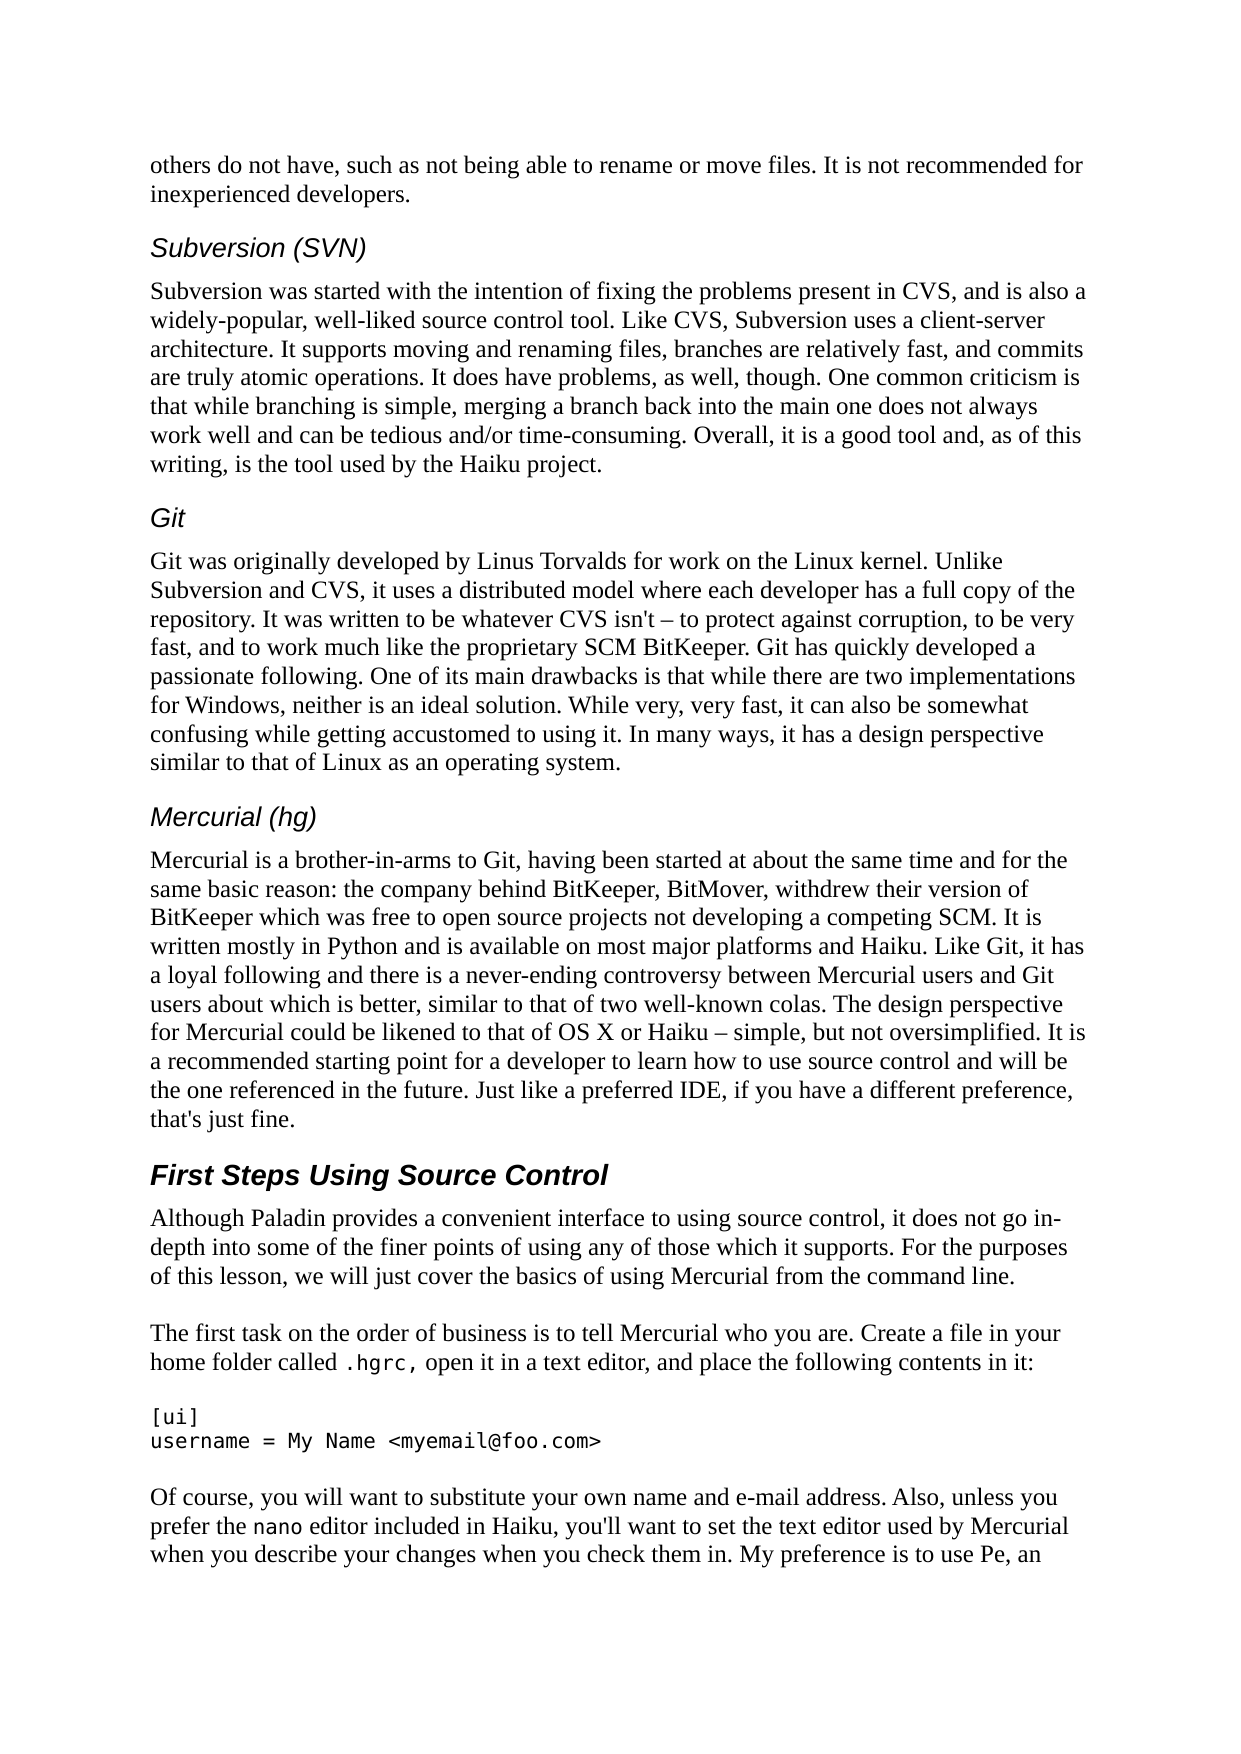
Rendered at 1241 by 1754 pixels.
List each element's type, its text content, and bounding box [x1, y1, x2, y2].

text Although Paladin provides a convenient interface to using source control, it does not go in-depth into some of the finer points of using any of those which it supports. For the purposes of this lesson, we will just cover the basics of using Mercurial from the command line. [150, 1203, 1090, 1290]
subtitle Mercurial (hg) [150, 801, 1090, 832]
text Git was originally developed by Linus Torvalds for work on the Linux kernel. Unlike Subversion and CVS, it uses a distributed model where each developer has a full copy of the repository. It was written to be whatever CVS isn't – to protect against corruption, to be very fast, and to work much like the proprietary SCM BitKeeper. Git has quickly developed a passionate following. One of its main drawbacks is that while there are two implementations for Windows, neither is an ideal solution. While very, very fast, it can also be somewhat confusing while getting accustomed to using it. In many ways, it has a design perspective similar to that of Linux as an operating system. [150, 546, 1090, 776]
text [ui] [150, 1405, 1090, 1429]
subtitle Git [150, 502, 1090, 534]
subtitle First Steps Using Source Control [150, 1157, 1090, 1191]
text Subversion was started with the intention of fixing the problems present in CVS, and is also a widely-popular, well-liked source control tool. Like CVS, Subversion uses a client-server architecture. It supports moving and renaming files, branches are relatively fast, and commits are truly atomic operations. It does have problems, as well, though. One common criticism is that while branching is simple, merging a branch back into the main one does not always work well and can be tedious and/or time-consuming. Overall, it is a good tool and, as of this writing, is the tool used by the Haiku project. [150, 276, 1090, 477]
text others do not have, such as not being able to rename or move files. It is not recommended for inexperienced developers. [150, 150, 1090, 207]
subtitle Subversion (SVN) [150, 232, 1090, 264]
text The first task on the order of business is to tell Mercurial who you are. Create a file in your home folder called .hgrc, open it in a text editor, and place the following contents in it: [150, 1318, 1090, 1376]
text Mercurial is a brother-in-arms to Git, having been started at about the same time and for the same basic reason: the company behind BitKeeper, BitMover, withdrew their version of BitKeeper which was free to open source projects not developing a competing SCM. It is written mostly in Python and is available on most major platforms and Haiku. Like Git, it has a loyal following and there is a never-ending controversy between Mercurial users and Git users about which is better, similar to that of two well-known colas. The design perspective for Mercurial could be likened to that of OS X or Haiku – simple, but not oversimplified. It is a recommended starting point for a developer to learn how to use source control and will be the one referenced in the future. Just like a preferred IDE, if you have a different preference, that's just fine. [150, 845, 1090, 1132]
text Of course, you will want to substitute your own name and e-mail address. Also, unless you prefer the nano editor included in Haiku, you'll want to set the text editor used by Mercurial when you describe your changes when you check them in. My preference is to use Pe, an [150, 1482, 1090, 1568]
text username = My Name <myemail@foo.com> [150, 1429, 1090, 1453]
